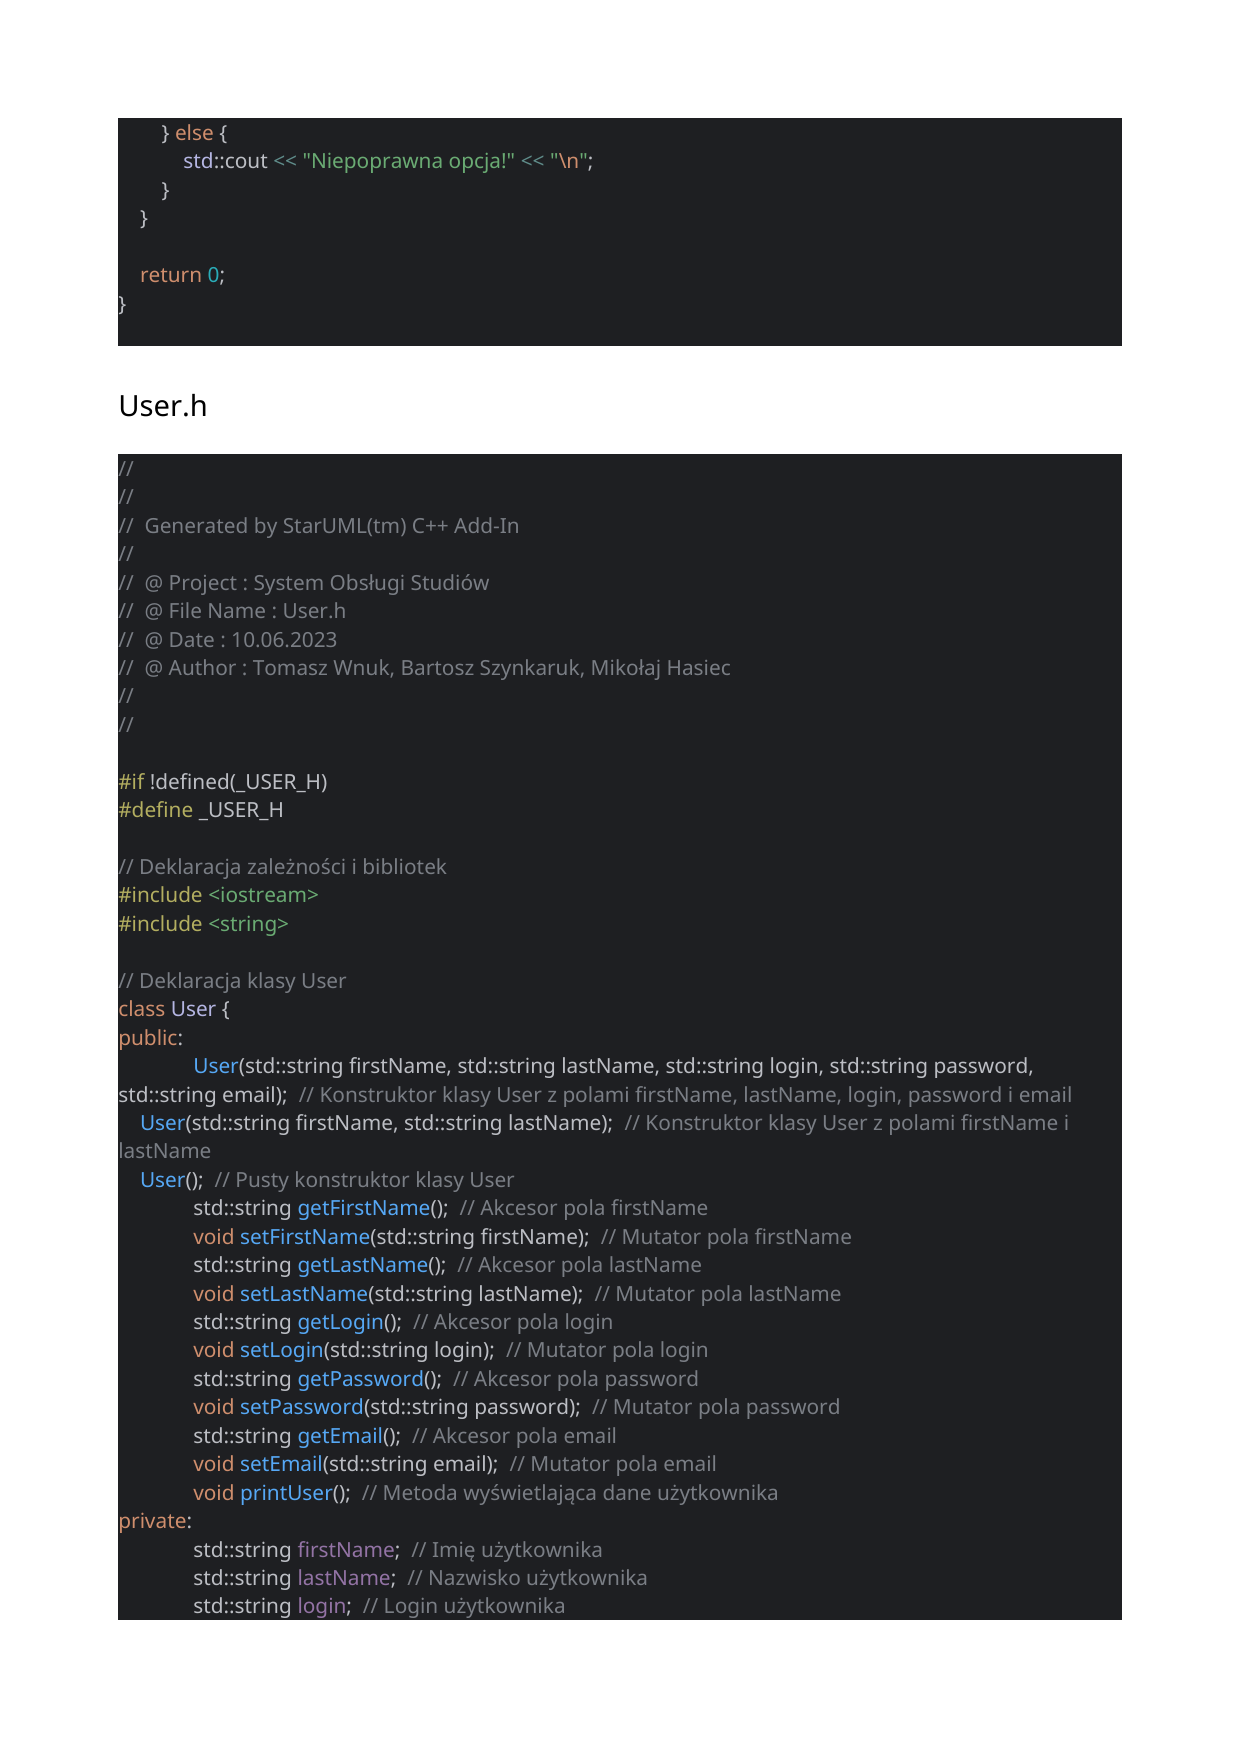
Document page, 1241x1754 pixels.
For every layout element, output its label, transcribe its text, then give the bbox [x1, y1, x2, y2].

text // // // Generated by StarUML(tm) C++ Add-In // // @ Project : System Obsługi Studiów // @ File Name : User.h // @ Date : 10.06.2023 // @ Author : Tomasz Wnuk, Bartosz Szynkaruk, Mikołaj Hasiec // // #if !defined(_USER_H) #define _USER_H // Deklaracja zależności i bibliotek #include <iostream> #include <string> // Deklaracja klasy User class User { public: User(std::string firstName, std::string lastName, std::string login, std::string password, std::string email); // Konstruktor klasy User z polami firstName, lastName, login, password i email User(std::string firstName, std::string lastName); // Konstruktor klasy User z polami firstName i lastName User(); // Pusty konstruktor klasy User std::string getFirstName(); // Akcesor pola firstName void setFirstName(std::string firstName); // Mutator pola firstName std::string getLastName(); // Akcesor pola lastName void setLastName(std::string lastName); // Mutator pola lastName std::string getLogin(); // Akcesor pola login void setLogin(std::string login); // Mutator pola login std::string getPassword(); // Akcesor pola password void setPassword(std::string password); // Mutator pola password std::string getEmail(); // Akcesor pola email void setEmail(std::string email); // Mutator pola email void printUser(); // Metoda wyświetlająca dane użytkownika private: std::string firstName; // Imię użytkownika std::string lastName; // Nazwisko użytkownika std::string login; // Login użytkownika [118, 454, 1122, 1620]
text User.h [118, 386, 1122, 425]
text } else { std::cout << "Niepoprawna opcja!" << "\n"; } } return 0; } [118, 118, 1122, 346]
